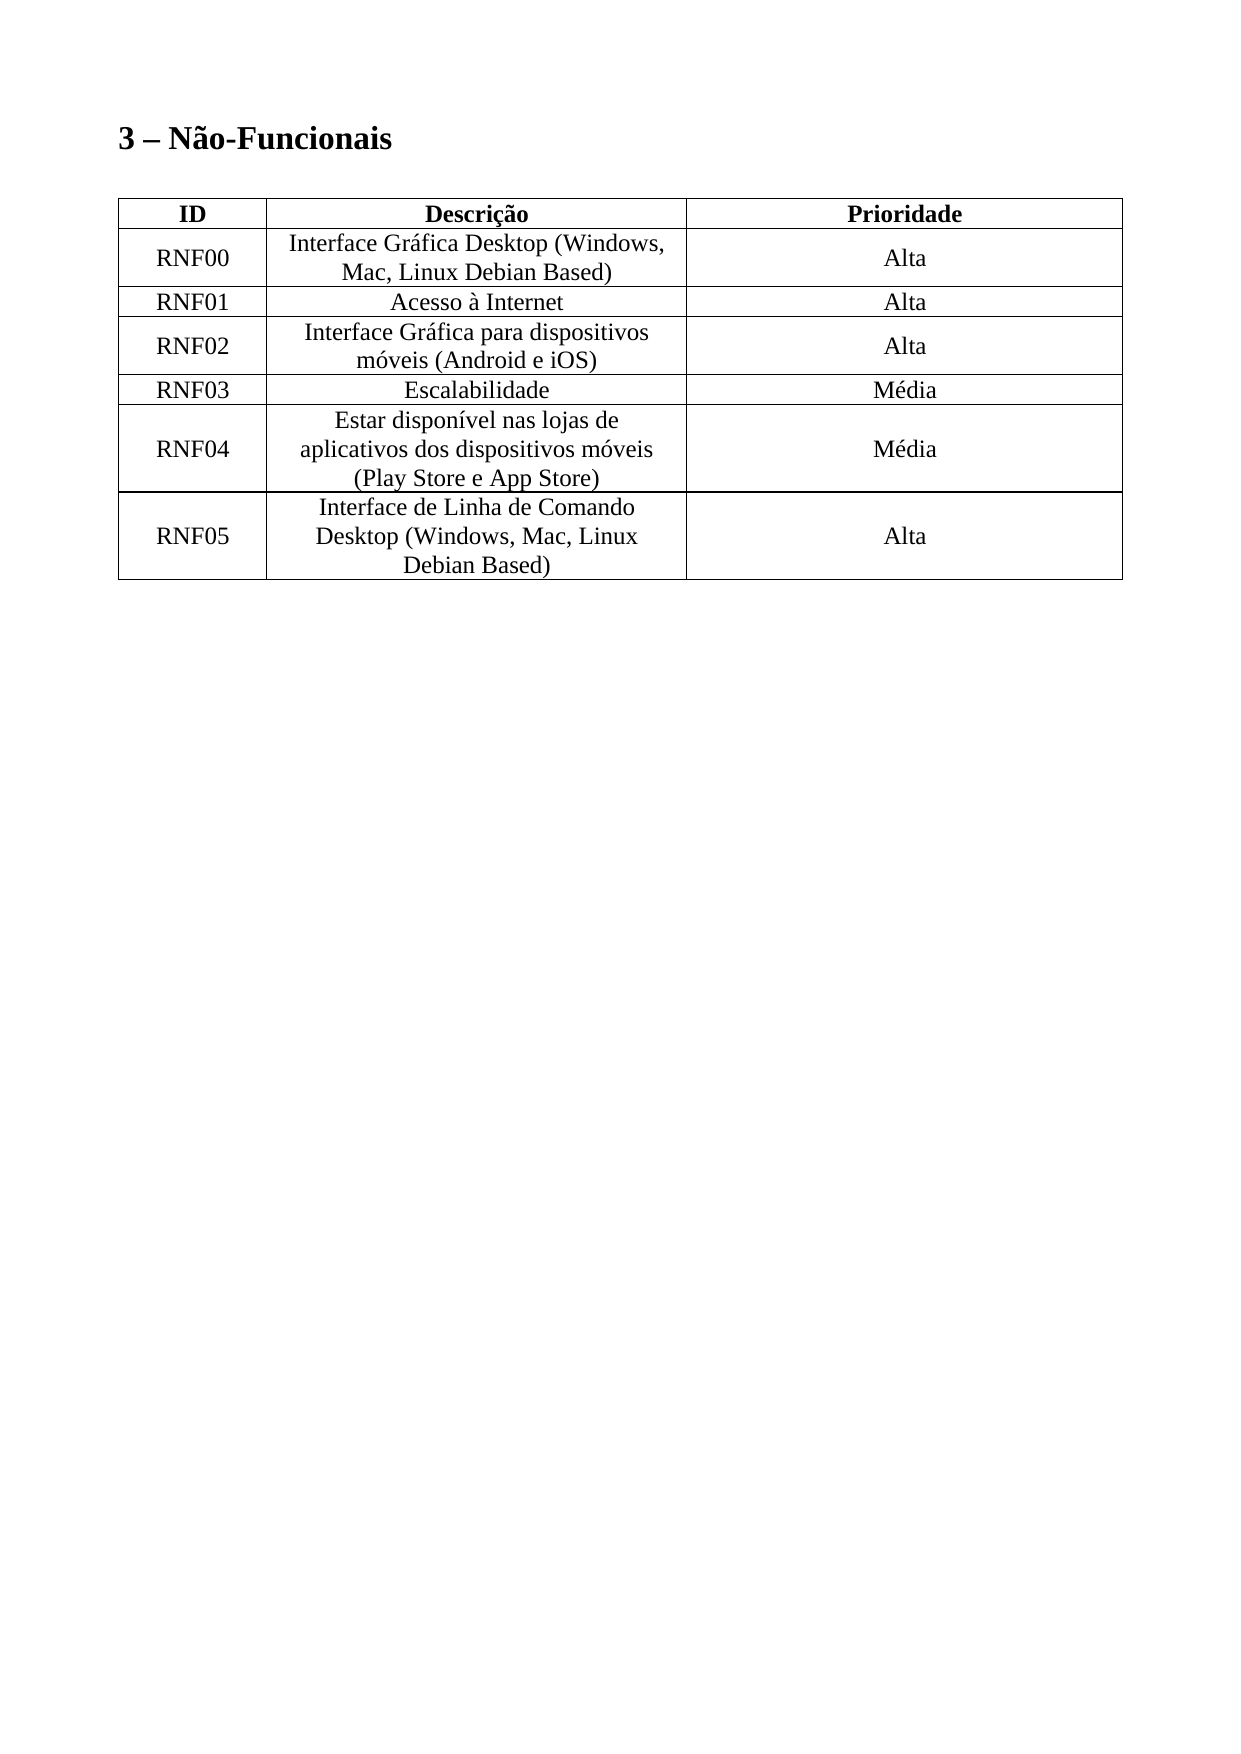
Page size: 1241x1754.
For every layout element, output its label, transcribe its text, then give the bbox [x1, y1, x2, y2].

table_cell RNF02 [119, 317, 266, 374]
table_cell Alta [687, 317, 1122, 374]
table_cell Interface Gráfica Desktop (Windows, Mac, Linux Debian Based) [267, 229, 686, 286]
table_header Descrição [267, 199, 686, 227]
table_cell Alta [687, 229, 1122, 286]
subtitle 3 – Não-Funcionais [118, 118, 1122, 156]
table_cell RNF00 [119, 229, 266, 286]
table_cell Alta [687, 493, 1122, 579]
table_cell Média [687, 405, 1122, 491]
table_cell Escalabilidade [267, 375, 686, 404]
table_cell Estar disponível nas lojas de aplicativos dos dispositivos móveis (Play Store e App Store) [267, 405, 686, 491]
table_cell Alta [687, 287, 1122, 316]
table_cell Interface Gráfica para dispositivos móveis (Android e iOS) [267, 317, 686, 374]
table_cell RNF03 [119, 375, 266, 404]
table_cell RNF05 [119, 493, 266, 579]
table_cell Acesso à Internet [267, 287, 686, 316]
table_header Prioridade [687, 199, 1122, 227]
table_cell RNF01 [119, 287, 266, 316]
table_header ID [119, 199, 266, 227]
table_cell Média [687, 375, 1122, 404]
table_cell RNF04 [119, 405, 266, 491]
table_cell Interface de Linha de Comando Desktop (Windows, Mac, Linux Debian Based) [267, 493, 686, 579]
